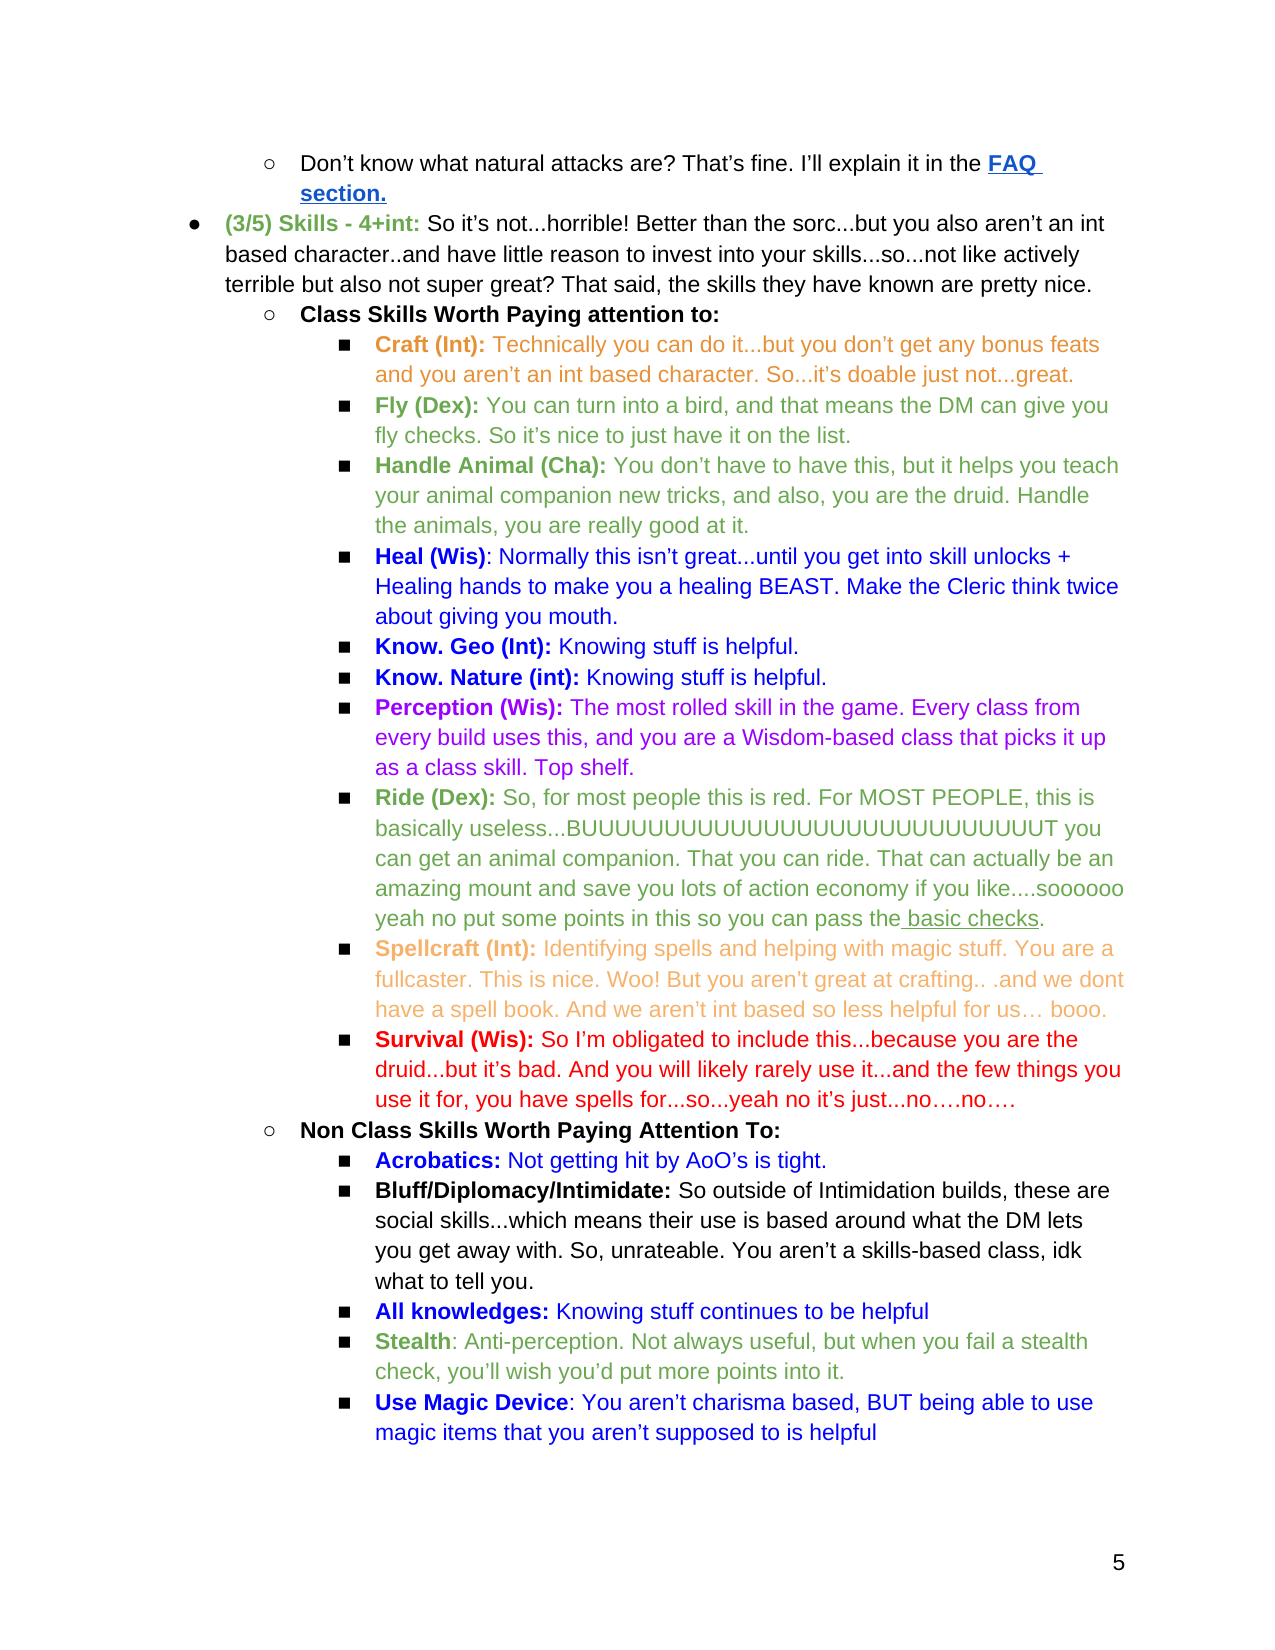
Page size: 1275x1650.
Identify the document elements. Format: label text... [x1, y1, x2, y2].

list (3/5) Skills - 4+int: So it’s not...horrible! Better than the sorc...but you also aren’t an int based character..and have little reason to invest into your skills...so...not like actively terrible but also not super great? That said, the skills they have known are pretty nice. [187, 210, 1125, 297]
list Survival (Wis): So I’m obligated to include this...because you are the druid...but it’s bad. And you will likely rarely use it...and the few things you use it for, you have spells for...so...yeah no it’s just...no….no…. [337, 1026, 1125, 1113]
list Non Class Skills Worth Paying Attention To: [262, 1117, 1125, 1143]
list Know. Geo (Int): Knowing stuff is helpful. [337, 633, 1125, 660]
list Acrobatics: Not getting hit by AoO’s is tight. [337, 1147, 1125, 1173]
list Know. Nature (int): Knowing stuff is helpful. [337, 663, 1125, 690]
list Heal (Wis): Normally this isn’t great...until you get into skill unlocks + Healing hands to make you a healing BEAST. Make the Cleric think twice about giving you mouth. [337, 543, 1125, 629]
list Handle Animal (Cha): You don’t have to have this, but it helps you teach your animal companion new tricks, and also, you are the druid. Handle the animals, you are really good at it. [337, 452, 1125, 539]
list Class Skills Worth Paying attention to: [262, 301, 1125, 327]
list All knowledges: Knowing stuff continues to be helpful [337, 1298, 1125, 1324]
list Bluff/Diplomacy/Intimidate: So outside of Intimidation builds, these are social skills...which means their use is based around what the DM lets you get away with. So, unrateable. You aren’t a skills-based class, idk what to tell you. [337, 1177, 1125, 1294]
list Perception (Wis): The most rolled skill in the game. Every class from every build uses this, and you are a Wisdom-based class that picks it up as a class skill. Top shelf. [337, 694, 1125, 781]
list Stealth: Anti-perception. Not always useful, but when you fail a stealth check, you’ll wish you’d put more points into it. [337, 1328, 1125, 1385]
list Use Magic Device: You aren’t charisma based, BUT being able to use magic items that you aren’t supposed to is helpful [337, 1388, 1125, 1445]
list Spellcraft (Int): Identifying spells and helping with magic stuff. You are a fullcaster. This is nice. Woo! But you aren’t great at crafting.. .and we dont have a spell book. And we aren’t int based so less helpful for us… booo. [337, 935, 1125, 1022]
list Ride (Dex): So, for most people this is red. For MOST PEOPLE, this is basically useless...BUUUUUUUUUUUUUUUUUUUUUUUUUUUUT you can get an animal companion. That you can ride. That can actually be an amazing mount and save you lots of action economy if you like....soooooo yeah no put some points in this so you can pass the basic checks. [337, 784, 1125, 932]
list Craft (Int): Technically you can do it...but you don’t get any bonus feats and you aren’t an int based character. So...it’s doable just not...great. [337, 331, 1125, 388]
list Fly (Dex): You can turn into a bird, and that means the DM can give you fly checks. So it’s nice to just have it on the list. [337, 392, 1125, 448]
list Don’t know what natural attacks are? That’s fine. I’ll explain it in the FAQ section. [262, 150, 1125, 207]
